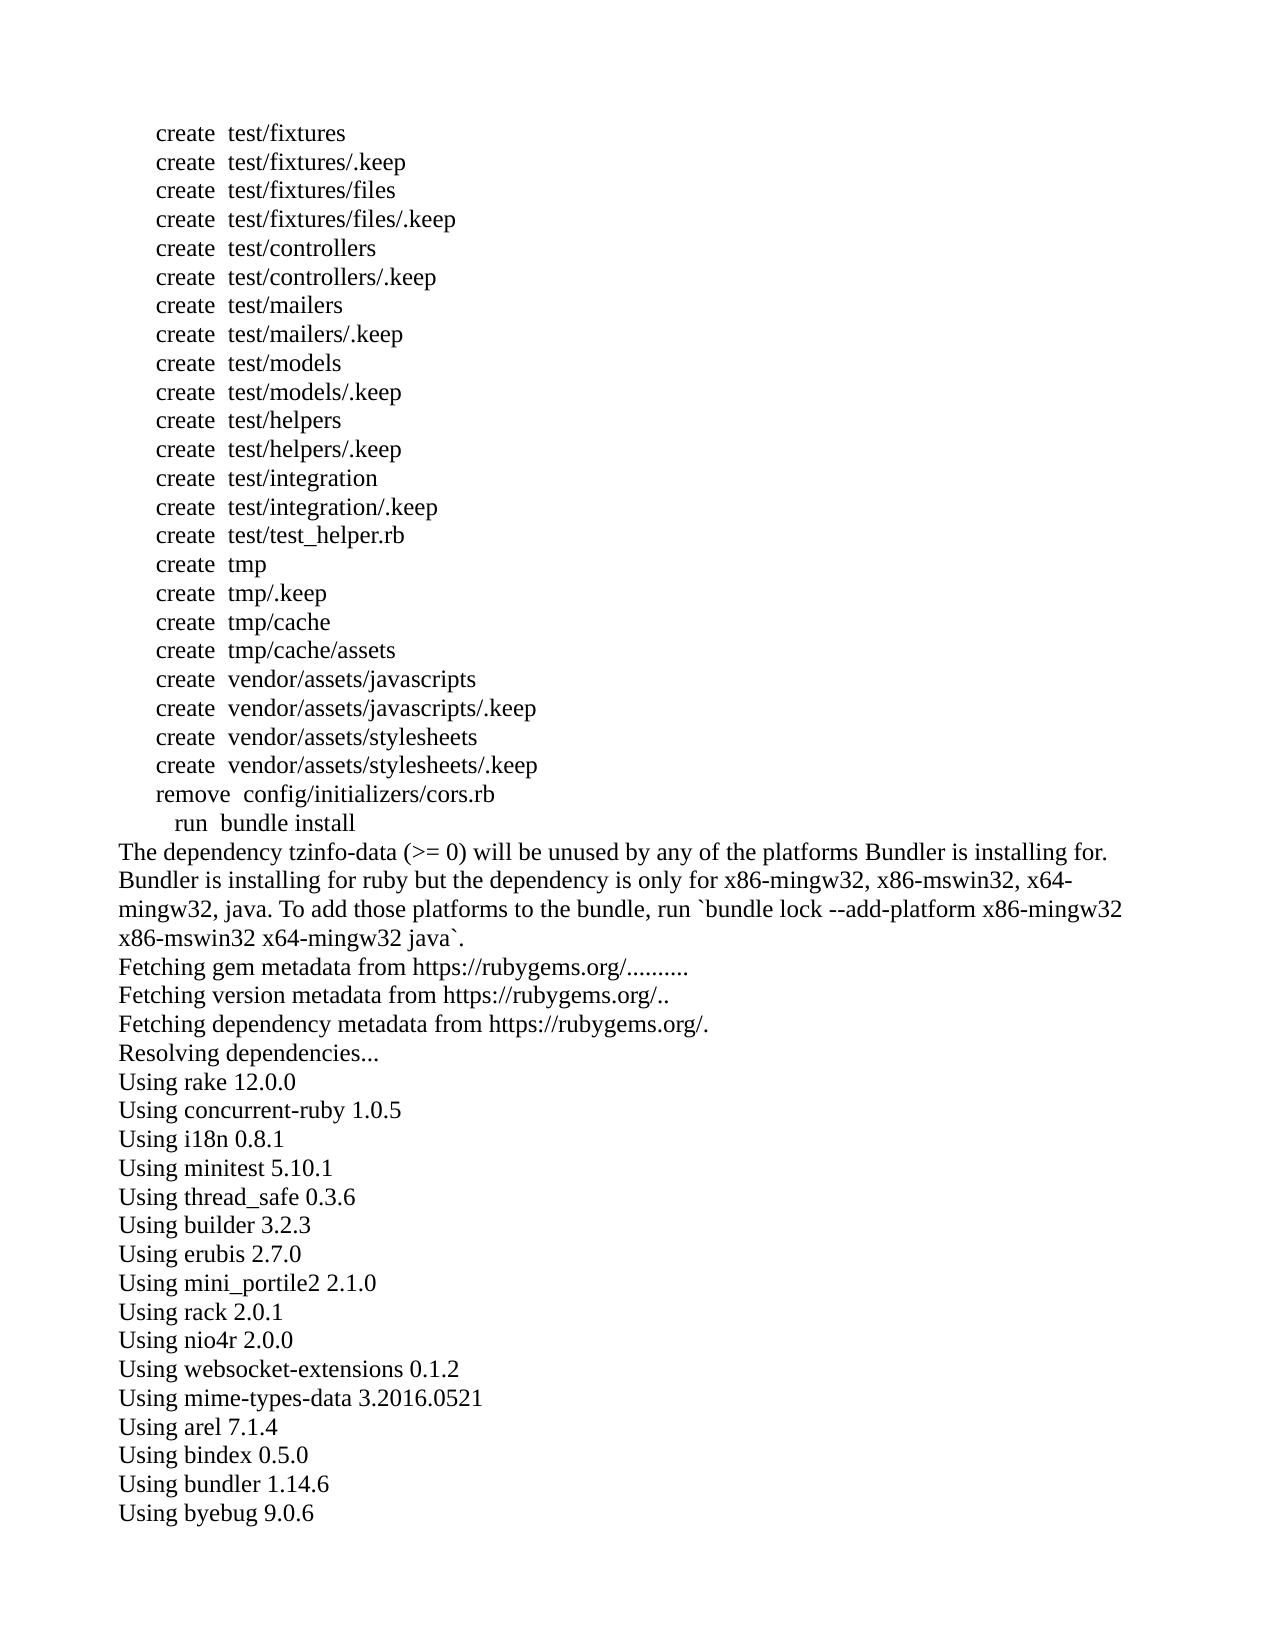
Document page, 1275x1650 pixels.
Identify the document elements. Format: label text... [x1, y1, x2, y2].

text Using erubis 2.7.0 [118, 1239, 1157, 1268]
text create test/mailers [118, 291, 1157, 319]
text create tmp [118, 549, 1157, 578]
text Using arel 7.1.4 [118, 1412, 1157, 1441]
text create test/models/.keep [118, 377, 1157, 406]
text create test/test_helper.rb [118, 521, 1157, 549]
text remove config/initializers/cors.rb [118, 779, 1157, 808]
text Using rake 12.0.0 [118, 1067, 1157, 1096]
text Using thread_safe 0.3.6 [118, 1182, 1157, 1211]
text Using minitest 5.10.1 [118, 1153, 1157, 1182]
text create test/helpers/.keep [118, 434, 1157, 463]
text create test/fixtures/files/.keep [118, 204, 1157, 233]
text Using nio4r 2.0.0 [118, 1326, 1157, 1354]
text create test/helpers [118, 406, 1157, 434]
text create test/models [118, 348, 1157, 377]
text Resolving dependencies... [118, 1038, 1157, 1067]
text create vendor/assets/javascripts [118, 664, 1157, 693]
text Using byebug 9.0.6 [118, 1498, 1157, 1527]
text create test/fixtures [118, 118, 1157, 147]
text create test/fixtures/.keep [118, 147, 1157, 176]
text create vendor/assets/stylesheets/.keep [118, 751, 1157, 779]
text Using bundler 1.14.6 [118, 1469, 1157, 1498]
text Using i18n 0.8.1 [118, 1124, 1157, 1153]
text Using websocket-extensions 0.1.2 [118, 1354, 1157, 1383]
text create test/integration/.keep [118, 492, 1157, 521]
text create test/controllers/.keep [118, 262, 1157, 291]
text create vendor/assets/stylesheets [118, 722, 1157, 751]
text create tmp/cache [118, 607, 1157, 636]
text Using mini_portile2 2.1.0 [118, 1268, 1157, 1297]
text create test/mailers/.keep [118, 319, 1157, 348]
text Fetching version metadata from https://rubygems.org/.. [118, 981, 1157, 1009]
text create test/controllers [118, 233, 1157, 262]
text create vendor/assets/javascripts/.keep [118, 693, 1157, 722]
text The dependency tzinfo-data (>= 0) will be unused by any of the platforms Bundler is installing for. Bundler is installing for ruby but the dependency is only for x86-mingw32, x86-mswin32, x64-mingw32, java. To add those platforms to the bundle, run `bundle lock --add-platform x86-mingw32 x86-mswin32 x64-mingw32 java`. [118, 837, 1157, 952]
text Using rack 2.0.1 [118, 1297, 1157, 1326]
text Fetching gem metadata from https://rubygems.org/.......... [118, 952, 1157, 981]
text create tmp/.keep [118, 578, 1157, 607]
text create tmp/cache/assets [118, 636, 1157, 664]
text Using concurrent-ruby 1.0.5 [118, 1096, 1157, 1124]
text create test/integration [118, 463, 1157, 492]
text Using builder 3.2.3 [118, 1211, 1157, 1239]
text Using mime-types-data 3.2016.0521 [118, 1383, 1157, 1412]
text create test/fixtures/files [118, 176, 1157, 204]
text Fetching dependency metadata from https://rubygems.org/. [118, 1009, 1157, 1038]
text Using bindex 0.5.0 [118, 1441, 1157, 1469]
text run bundle install [118, 808, 1157, 837]
